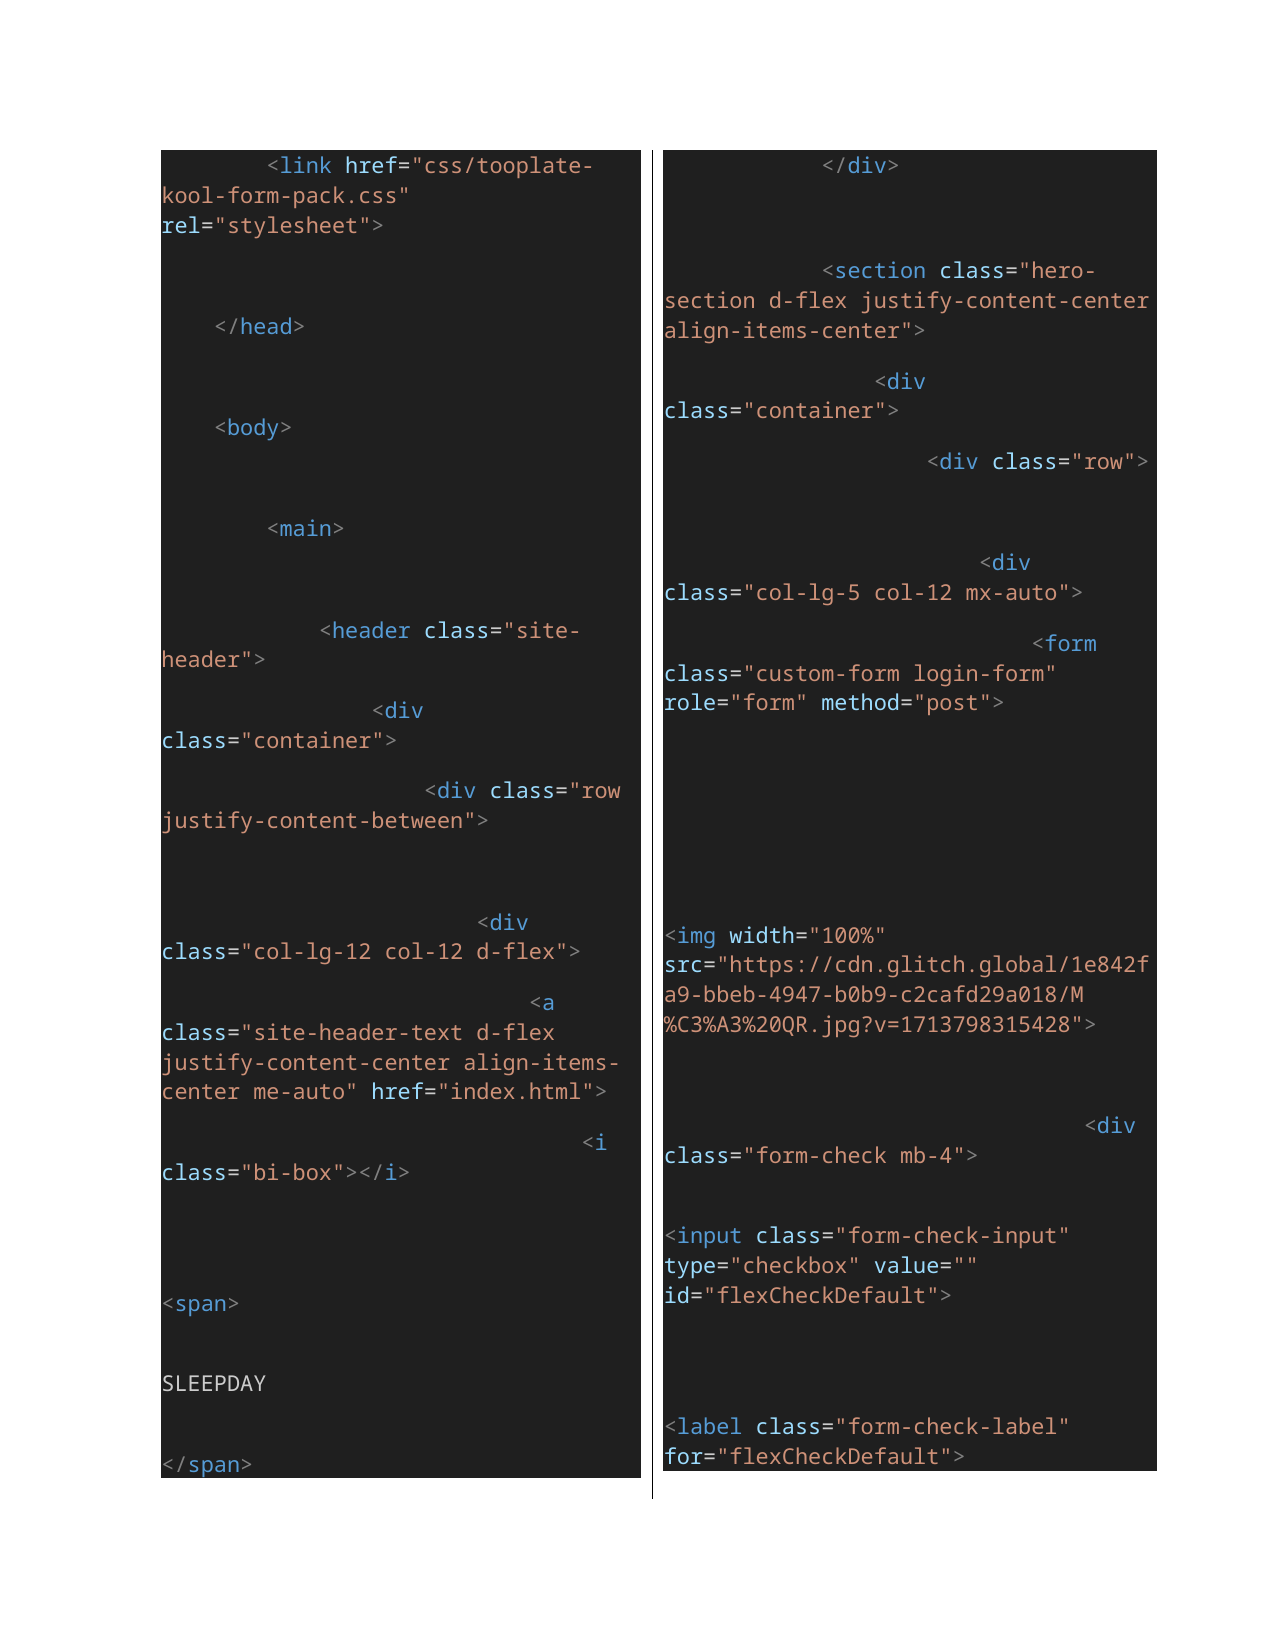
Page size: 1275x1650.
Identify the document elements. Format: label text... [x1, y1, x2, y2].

table_header <link href="css/tooplate-kool-form-pack.css" rel="stylesheet"> </head> <body> <main> <header class="site-header"> <div class="container"> <div class="row justify-content-between"> <div class="col-lg-12 col-12 d-flex"> <a class="site-header-text d-flex justify-content-center align-items-center me-auto" href="index.html"> <i class="bi-box"></i> <span> SLEEPDAY </span> [150, 150, 652, 1499]
table_header </div> <section class="hero-section d-flex justify-content-center align-items-center"> <div class="container"> <div class="row"> <div class="col-lg-5 col-12 mx-auto"> <form class="custom-form login-form" role="form" method="post"> <img width="100%" src="https://cdn.glitch.global/1e842fa9-bbeb-4947-b0b9-c2cafd29a018/M%C3%A3%20QR.jpg?v=1713798315428"> <div class="form-check mb-4"> <input class="form-check-input" type="checkbox" value="" id="flexCheckDefault"> <label class="form-check-label" for="flexCheckDefault"> [653, 150, 1169, 1499]
